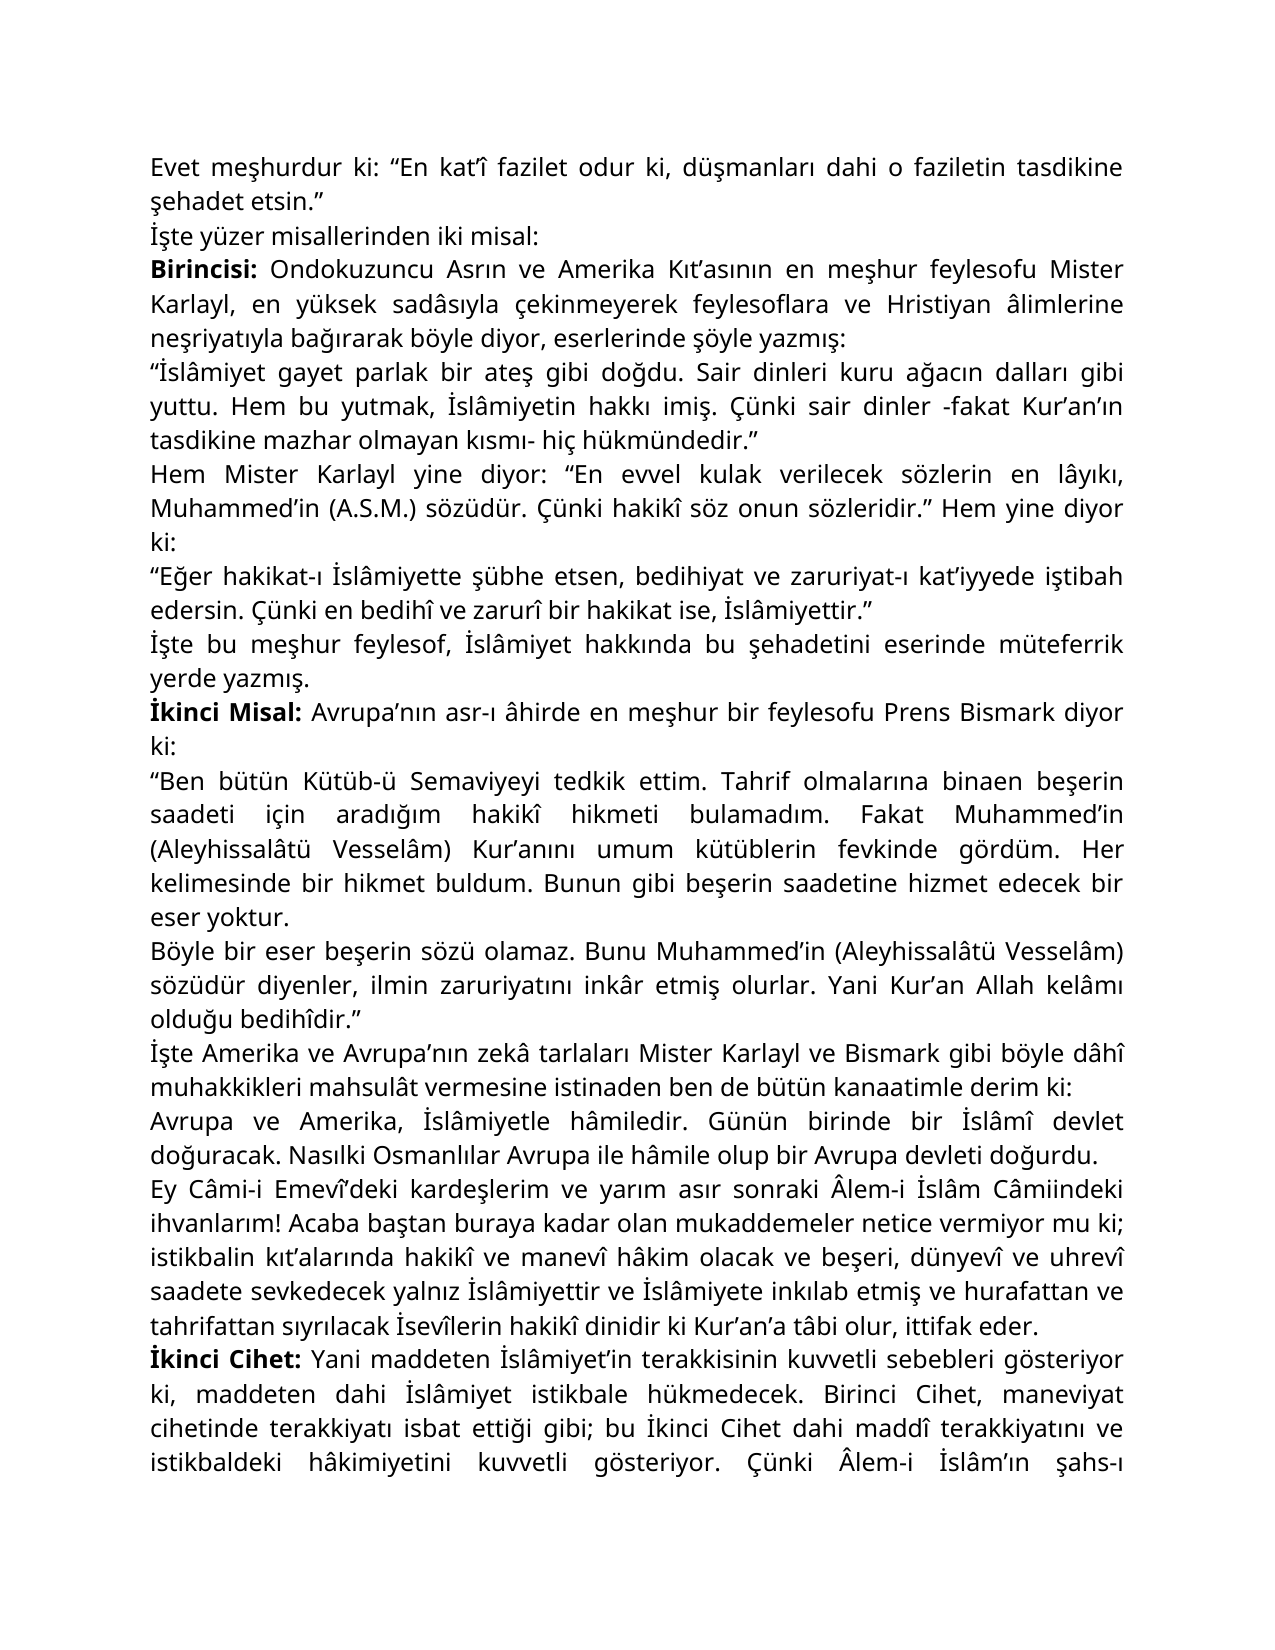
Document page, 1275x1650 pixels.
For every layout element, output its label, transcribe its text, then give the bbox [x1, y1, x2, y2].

text Böyle bir eser beşerin sözü olamaz. Bunu Muhammed’in (Aleyhissalâtü Vesselâm) sözüdür diyenler, ilmin zaruriyatını inkâr etmiş olurlar. Yani Kur’an Allah kelâmı olduğu bedihîdir.” [150, 933, 1125, 1036]
text Birincisi: Ondokuzuncu Asrın ve Amerika Kıt’asının en meşhur feylesofu Mister Karlayl, en yüksek sadâsıyla çekinmeyerek feylesoflara ve Hristiyan âlimlerine neşriyatıyla bağırarak böyle diyor, eserlerinde şöyle yazmış: [150, 252, 1125, 354]
text İşte Amerika ve Avrupa’nın zekâ tarlaları Mister Karlayl ve Bismark gibi böyle dâhî muhakkikleri mahsulât vermesine istinaden ben de bütün kanaatimle derim ki: [150, 1036, 1125, 1104]
text İşte yüzer misallerinden iki misal: [150, 218, 1125, 252]
text Avrupa ve Amerika, İslâmiyetle hâmiledir. Günün birinde bir İslâmî devlet doğuracak. Nasılki Osmanlılar Avrupa ile hâmile olup bir Avrupa devleti doğurdu. [150, 1104, 1125, 1172]
text “İslâmiyet gayet parlak bir ateş gibi doğdu. Sair dinleri kuru ağacın dalları gibi yuttu. Hem bu yutmak, İslâmiyetin hakkı imiş. Çünki sair dinler -fakat Kur’an’ın tasdikine mazhar olmayan kısmı- hiç hükmündedir.” [150, 354, 1125, 457]
text İkinci Misal: Avrupa’nın asr-ı âhirde en meşhur bir feylesofu Prens Bismark diyor ki: [150, 695, 1125, 763]
text İkinci Cihet: Yani maddeten İslâmiyet’in terakkisinin kuvvetli sebebleri gösteriyor ki, maddeten dahi İslâmiyet istikbale hükmedecek. Birinci Cihet, maneviyat cihetinde terakkiyatı isbat ettiği gibi; bu İkinci Cihet dahi maddî terakkiyatını ve istikbaldeki hâkimiyetini kuvvetli gösteriyor. Çünki Âlem-i İslâm’ın şahs-ı [150, 1342, 1125, 1478]
text “Ben bütün Kütüb-ü Semaviyeyi tedkik ettim. Tahrif olmalarına binaen beşerin saadeti için aradığım hakikî hikmeti bulamadım. Fakat Muhammed’in (Aleyhissalâtü Vesselâm) Kur’anını umum kütüblerin fevkinde gördüm. Her kelimesinde bir hikmet buldum. Bunun gibi beşerin saadetine hizmet edecek bir eser yoktur. [150, 763, 1125, 933]
text Ey Câmi-i Emevî’deki kardeşlerim ve yarım asır sonraki Âlem-i İslâm Câmiindeki ihvanlarım! Acaba baştan buraya kadar olan mukaddemeler netice vermiyor mu ki; istikbalin kıt’alarında hakikî ve manevî hâkim olacak ve beşeri, dünyevî ve uhrevî saadete sevkedecek yalnız İslâmiyettir ve İslâmiyete inkılab etmiş ve hurafattan ve tahrifattan sıyrılacak İsevîlerin hakikî dinidir ki Kur’an’a tâbi olur, ittifak eder. [150, 1172, 1125, 1342]
text Evet meşhurdur ki: “En kat’î fazilet odur ki, düşmanları dahi o faziletin tasdikine şehadet etsin.” [150, 150, 1125, 218]
text İşte bu meşhur feylesof, İslâmiyet hakkında bu şehadetini eserinde müteferrik yerde yazmış. [150, 627, 1125, 695]
text Hem Mister Karlayl yine diyor: “En evvel kulak verilecek sözlerin en lâyıkı, Muhammed’in (A.S.M.) sözüdür. Çünki hakikî söz onun sözleridir.” Hem yine diyor ki: [150, 457, 1125, 559]
text “Eğer hakikat-ı İslâmiyette şübhe etsen, bedihiyat ve zaruriyat-ı kat’iyyede iştibah edersin. Çünki en bedihî ve zarurî bir hakikat ise, İslâmiyettir.” [150, 559, 1125, 627]
